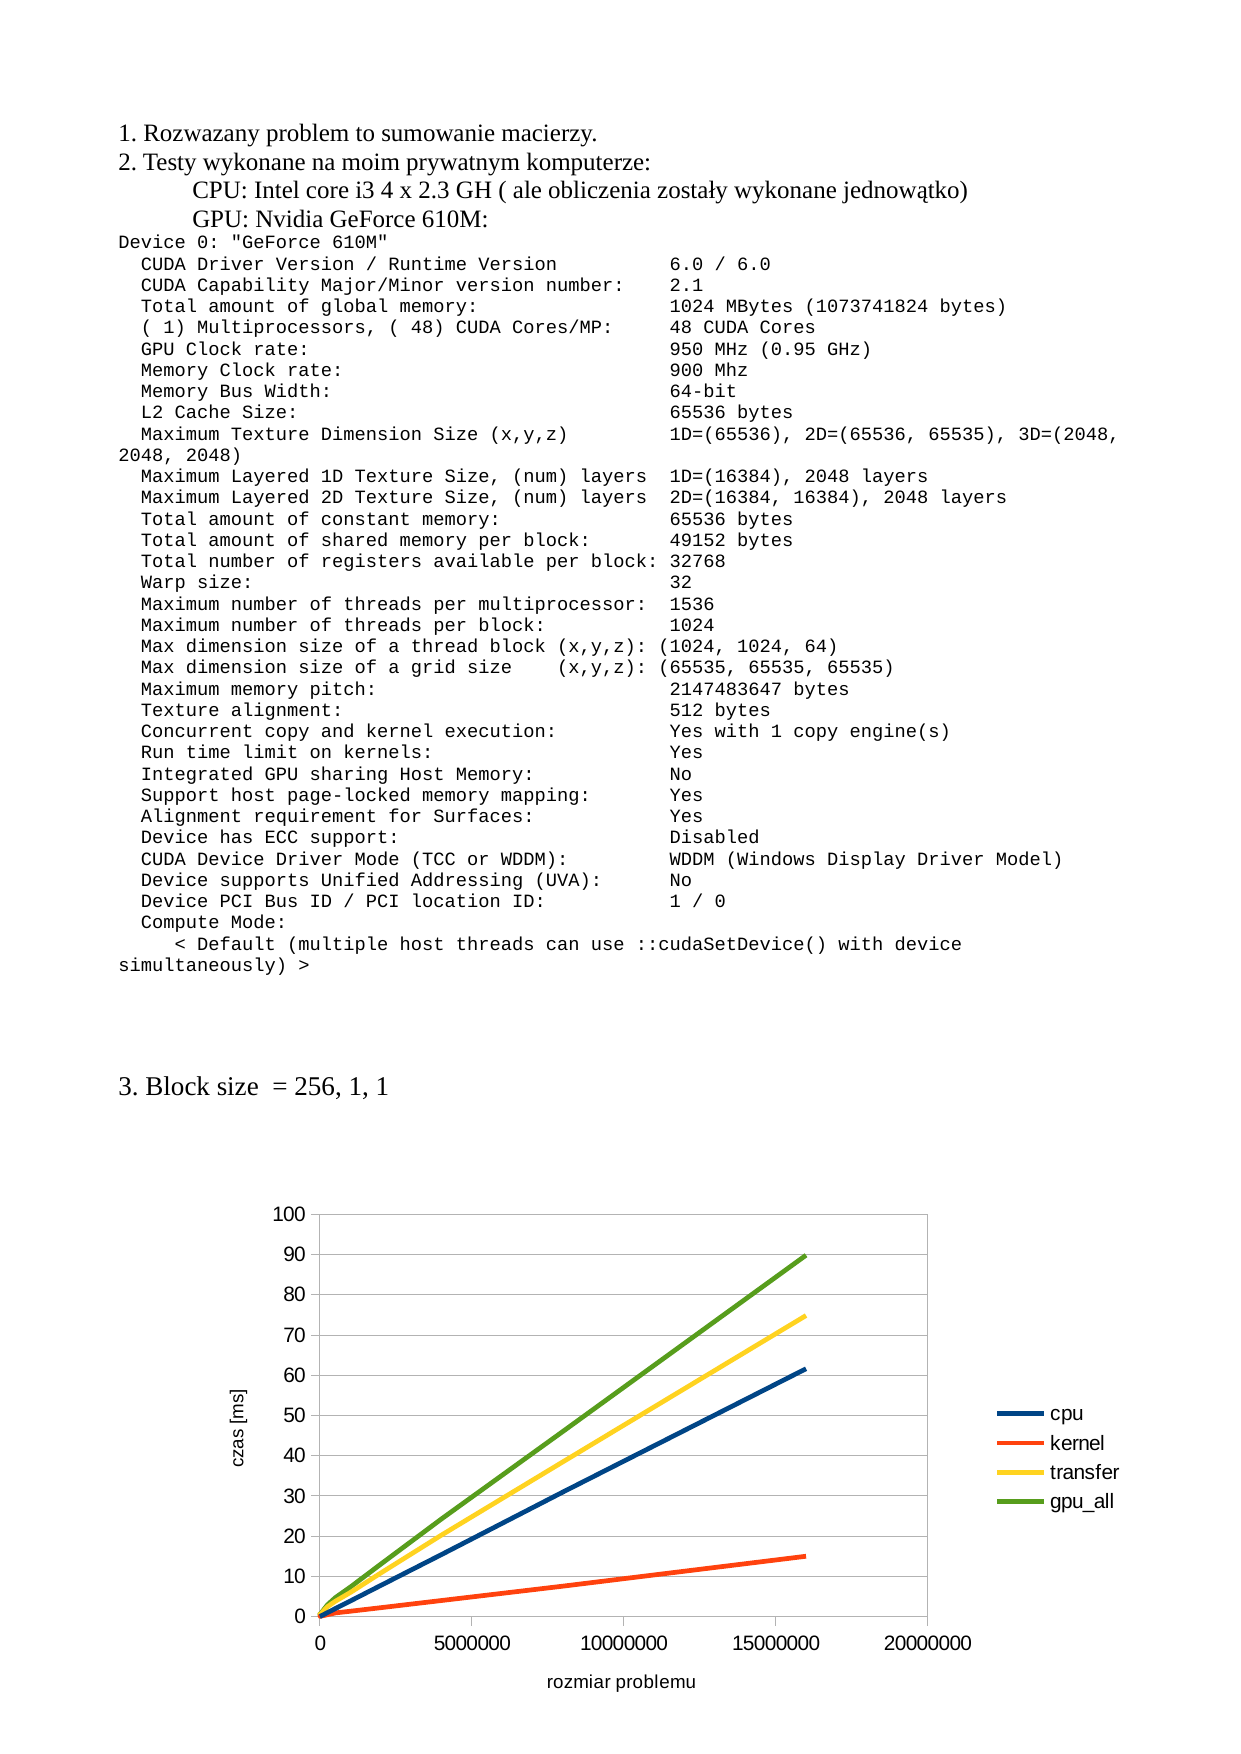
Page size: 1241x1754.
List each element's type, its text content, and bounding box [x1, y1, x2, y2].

text Alignment requirement for Surfaces: Yes [118, 807, 1122, 828]
text GPU: Nvidia GeForce 610M: [118, 204, 1122, 233]
text Device supports Unified Addressing (UVA): No [118, 871, 1122, 892]
text Integrated GPU sharing Host Memory: No [118, 764, 1122, 786]
text Memory Bus Width: 64-bit [118, 382, 1122, 403]
text Total number of registers available per block: 32768 [118, 552, 1122, 573]
text Compute Mode: [118, 913, 1122, 934]
text CUDA Capability Major/Minor version number: 2.1 [118, 276, 1122, 297]
text Run time limit on kernels: Yes [118, 743, 1122, 764]
text Maximum memory pitch: 2147483647 bytes [118, 679, 1122, 701]
text Maximum Layered 2D Texture Size, (num) layers 2D=(16384, 16384), 2048 layers [118, 488, 1122, 509]
text Device PCI Bus ID / PCI location ID: 1 / 0 [118, 892, 1122, 913]
text Total amount of constant memory: 65536 bytes [118, 509, 1122, 531]
text Device has ECC support: Disabled [118, 828, 1122, 849]
text Maximum number of threads per multiprocessor: 1536 [118, 594, 1122, 616]
text Memory Clock rate: 900 Mhz [118, 361, 1122, 382]
text L2 Cache Size: 65536 bytes [118, 403, 1122, 424]
text 2. Testy wykonane na moim prywatnym komputerze: [118, 147, 1122, 176]
text CUDA Driver Version / Runtime Version 6.0 / 6.0 [118, 254, 1122, 276]
text GPU Clock rate: 950 MHz (0.95 GHz) [118, 339, 1122, 361]
text CPU: Intel core i3 4 x 2.3 GH ( ale obliczenia zostały wykonane jednowątko) [118, 176, 1122, 204]
text 3. Block size = 256, 1, 1 [118, 1070, 1122, 1101]
text Total amount of shared memory per block: 49152 bytes [118, 531, 1122, 552]
text Concurrent copy and kernel execution: Yes with 1 copy engine(s) [118, 722, 1122, 743]
text CUDA Device Driver Mode (TCC or WDDM): WDDM (Windows Display Driver Model) [118, 849, 1122, 871]
text 1. Rozwazany problem to sumowanie macierzy. [118, 118, 1122, 147]
text Device 0: "GeForce 610M" [118, 233, 1122, 254]
text Maximum Layered 1D Texture Size, (num) layers 1D=(16384), 2048 layers [118, 467, 1122, 488]
text Max dimension size of a thread block (x,y,z): (1024, 1024, 64) [118, 637, 1122, 658]
text Total amount of global memory: 1024 MBytes (1073741824 bytes) [118, 297, 1122, 318]
text < Default (multiple host threads can use ::cudaSetDevice() with device simultaneously) > [118, 934, 1122, 977]
text Maximum Texture Dimension Size (x,y,z) 1D=(65536), 2D=(65536, 65535), 3D=(2048, 2048, 2048) [118, 424, 1122, 467]
text Texture alignment: 512 bytes [118, 701, 1122, 722]
text Maximum number of threads per block: 1024 [118, 616, 1122, 637]
text Max dimension size of a grid size (x,y,z): (65535, 65535, 65535) [118, 658, 1122, 679]
text ( 1) Multiprocessors, ( 48) CUDA Cores/MP: 48 CUDA Cores [118, 318, 1122, 339]
text Warp size: 32 [118, 573, 1122, 594]
text Support host page-locked memory mapping: Yes [118, 786, 1122, 807]
